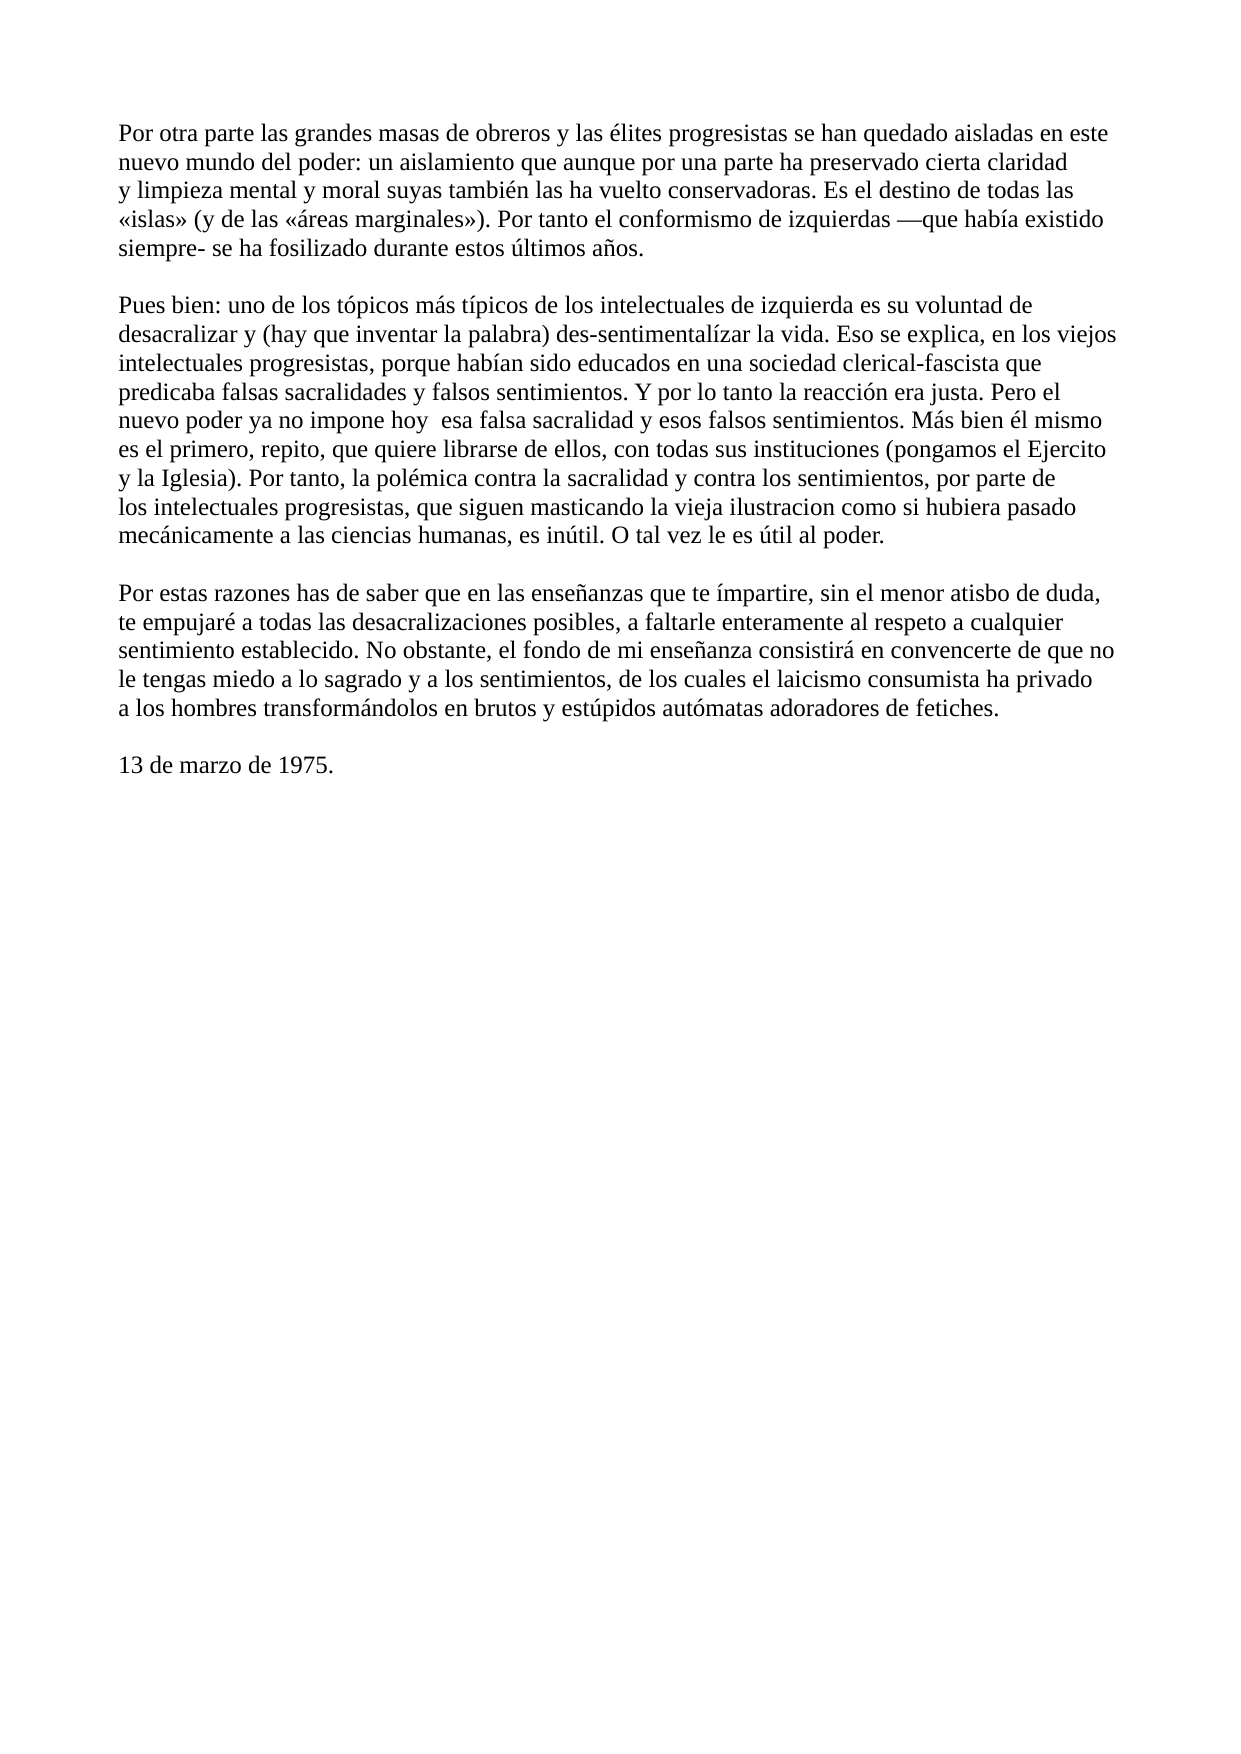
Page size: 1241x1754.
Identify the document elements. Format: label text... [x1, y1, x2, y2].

text a los hombres transformándolos en brutos y estúpidos autómatas adoradores de fetiches. [118, 693, 1122, 722]
text 13 de marzo de 1975. [118, 751, 1122, 779]
text Por otra parte las grandes masas de obreros y las élites progresistas se han quedado aisladas en este nuevo mundo del poder: un aislamiento que aunque por una parte ha preservado cierta claridad [118, 118, 1122, 176]
text Pues bien: uno de los tópicos más típicos de los intelectuales de izquierda es su voluntad de desacralizar y (hay que inventar la palabra) des-sentimentalízar la vida. Eso se explica, en los viejos intelectuales progresistas, porque habían sido educados en una sociedad clerical-fascista que predicaba falsas sacralidades y falsos sentimientos. Y por lo tanto la reacción era justa. Pero el nuevo poder ya no impone hoy esa falsa sacralidad y esos falsos sentimientos. Más bien él mismo es el primero, repito, que quiere librarse de ellos, con todas sus instituciones (pongamos el Ejercito y la Iglesia). Por tanto, la polémica contra la sacralidad y contra los sentimientos, por parte de [118, 291, 1122, 492]
text y limpieza mental y moral suyas también las ha vuelto conservadoras. Es el destino de todas las «islas» (y de las «áreas marginales»). Por tanto el conformismo de izquierdas —que había existido siempre- se ha fosilizado durante estos últimos años. [118, 176, 1122, 262]
text los intelectuales progresistas, que siguen masticando la vieja ilustracion como si hubiera pasado mecánicamente a las ciencias humanas, es inútil. O tal vez le es útil al poder. [118, 492, 1122, 549]
text Por estas razones has de saber que en las enseñanzas que te ímpartire, sin el menor atisbo de duda, te empujaré a todas las desacralizaciones posibles, a faltarle enteramente al respeto a cualquier sentimiento establecido. No obstante, el fondo de mi enseñanza consistirá en convencerte de que no le tengas miedo a lo sagrado y a los sentimientos, de los cuales el laicismo consumista ha privado [118, 578, 1122, 693]
